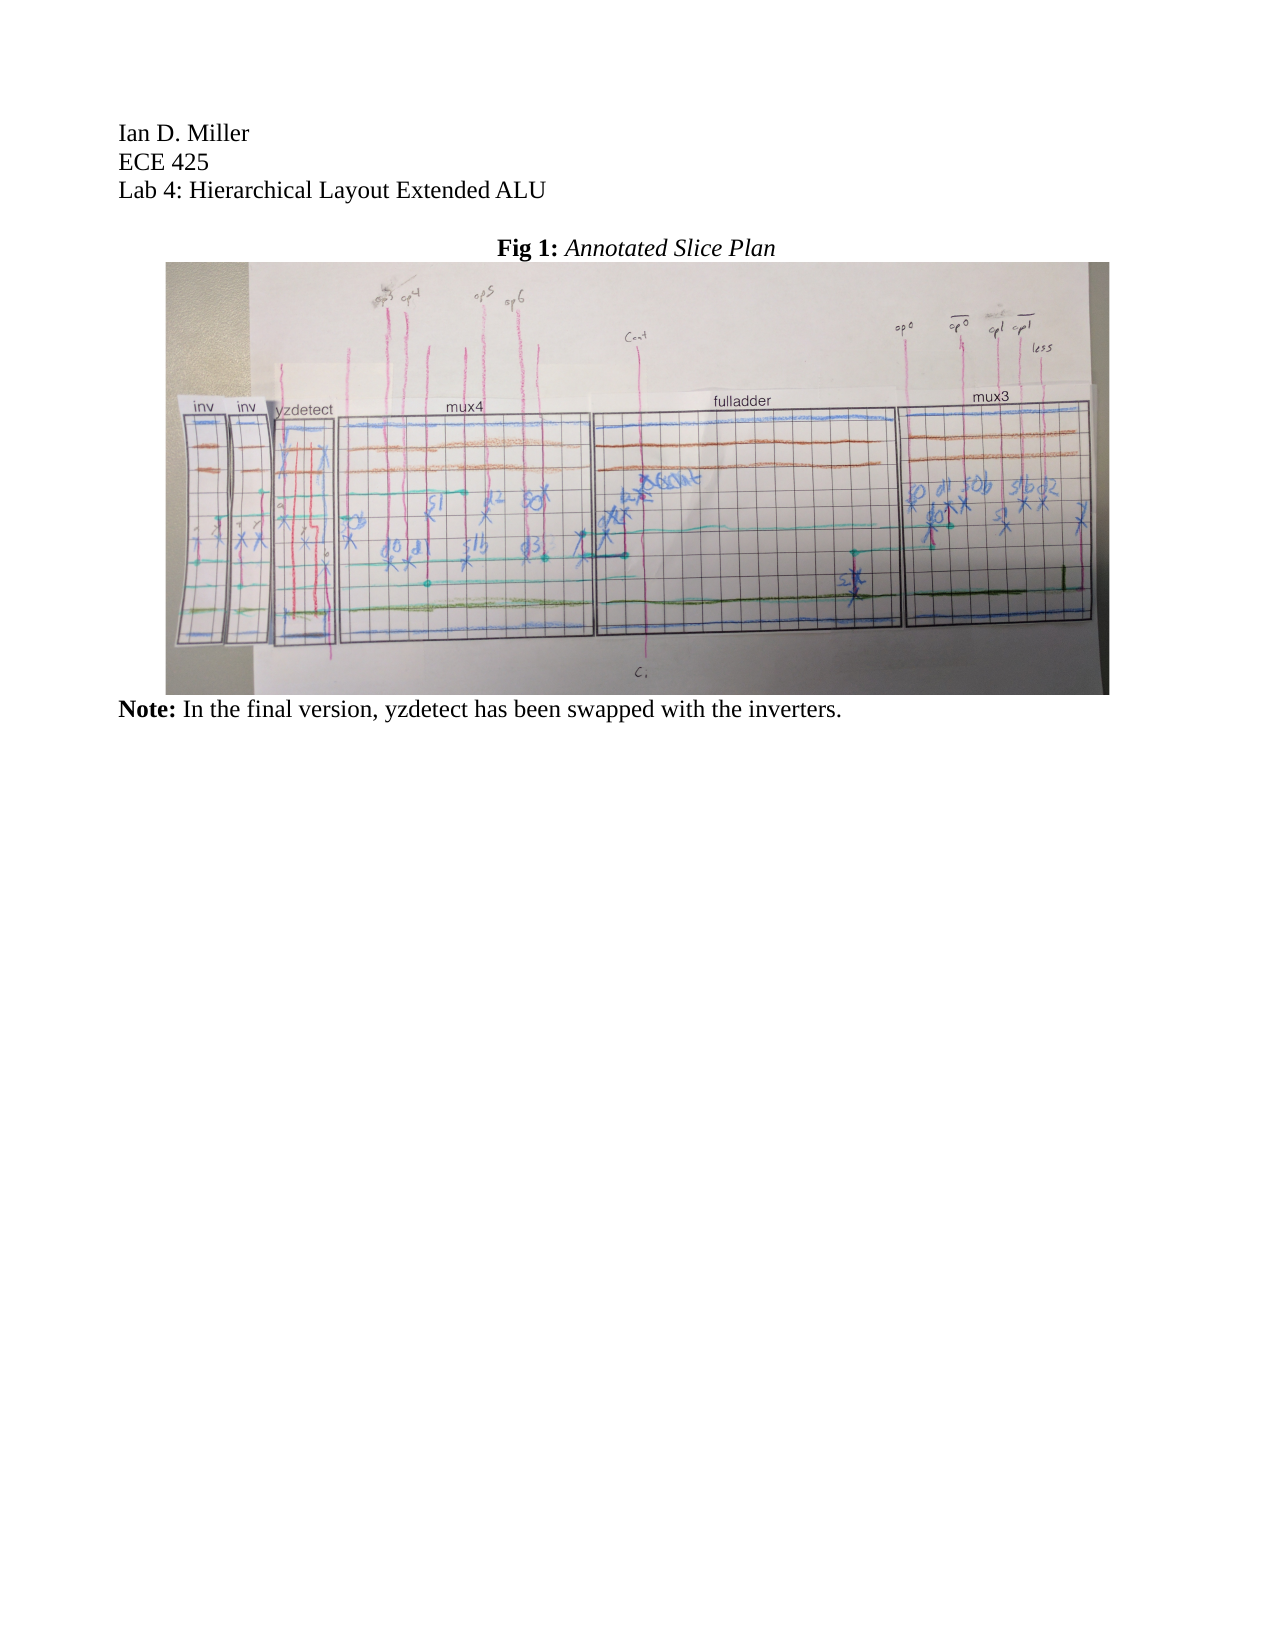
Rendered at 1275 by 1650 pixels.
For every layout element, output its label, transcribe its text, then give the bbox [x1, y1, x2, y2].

text Ian D. Miller [118, 118, 1157, 147]
text ECE 425 [118, 147, 1157, 176]
text Note: In the final version, yzdetect has been swapped with the inverters. [118, 475, 1157, 723]
text Fig 1: Annotated Slice Plan [118, 233, 1157, 262]
text Lab 4: Hierarchical Layout Extended ALU [118, 176, 1157, 204]
picture [165, 262, 1110, 695]
